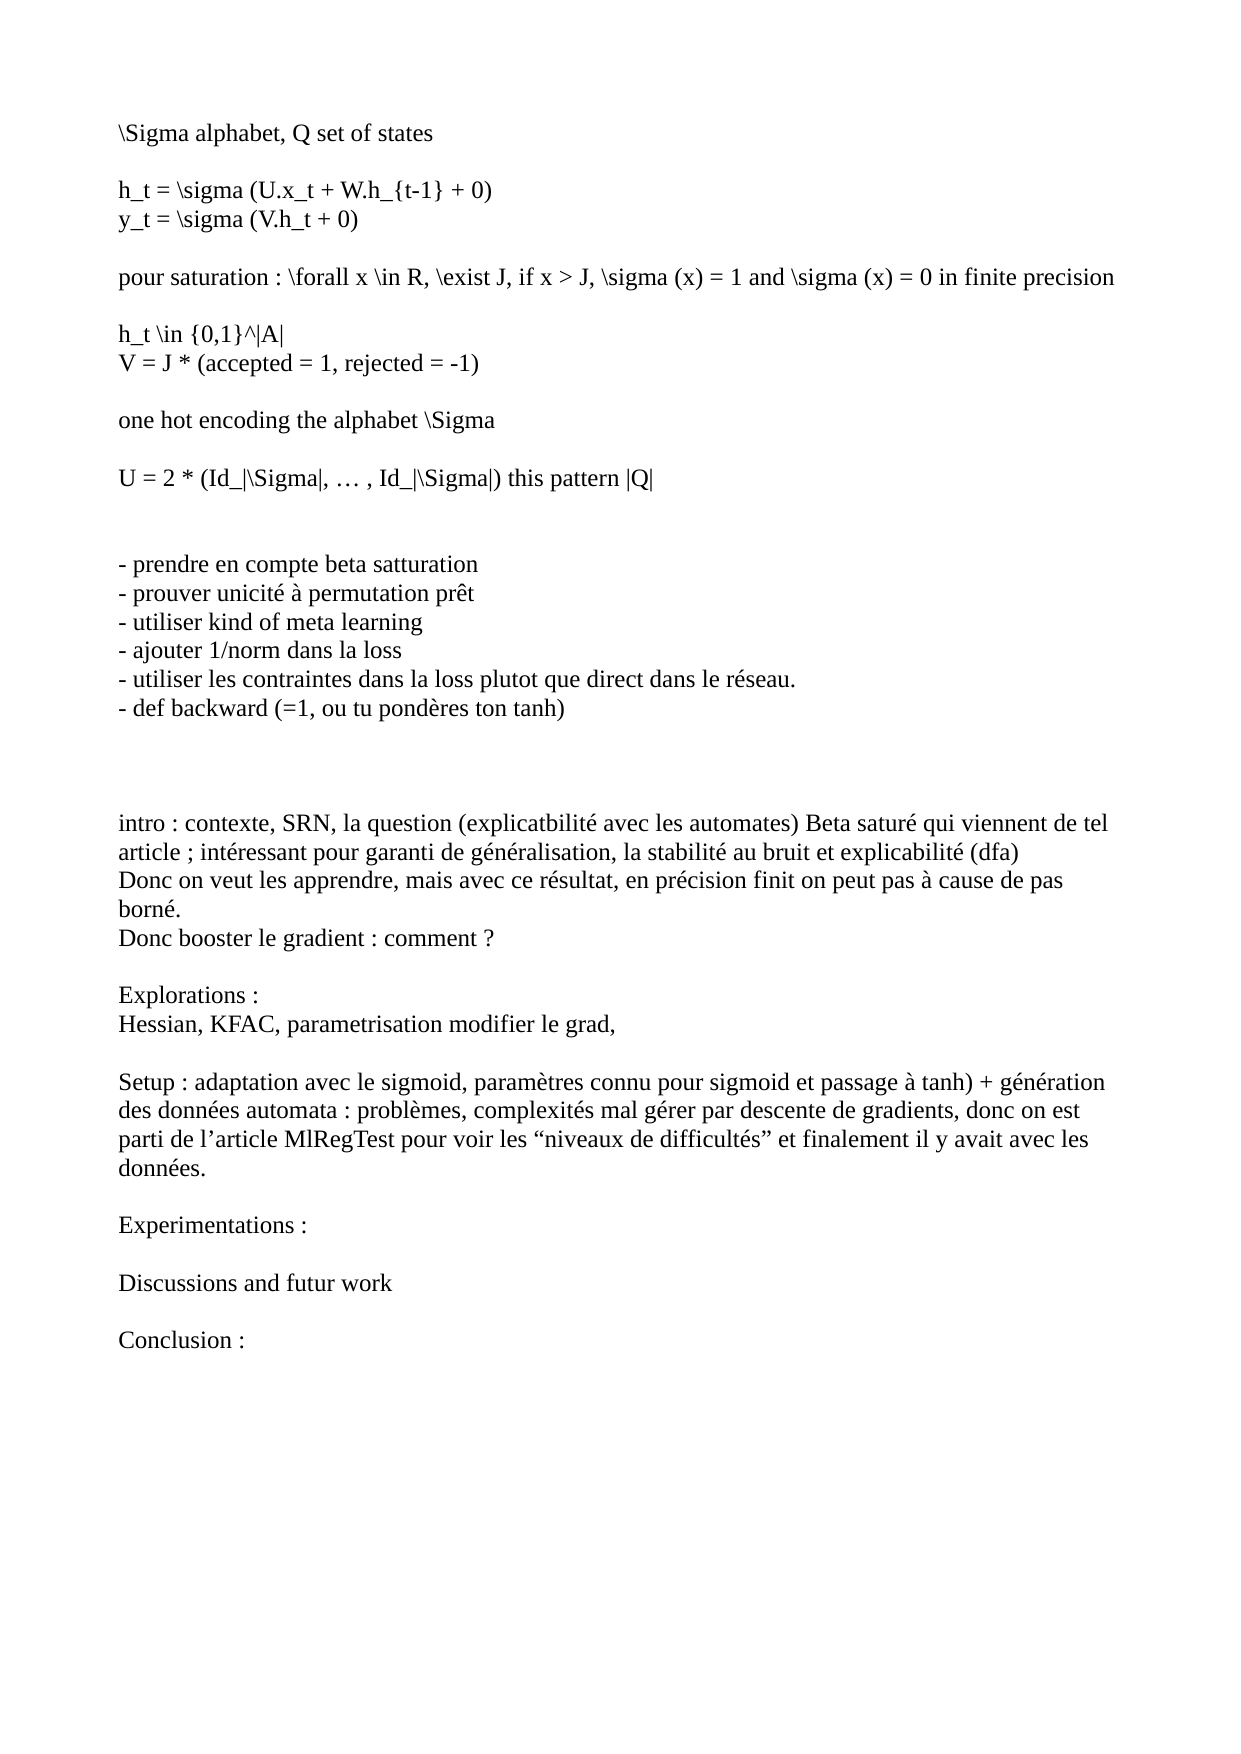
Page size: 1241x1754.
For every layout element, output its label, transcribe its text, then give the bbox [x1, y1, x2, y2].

text - prouver unicité à permutation prêt [118, 578, 1122, 607]
text U = 2 * (Id_|\Sigma|, … , Id_|\Sigma|) this pattern |Q| [118, 463, 1122, 492]
text - prendre en compte beta satturation [118, 549, 1122, 578]
text Experimentations : [118, 1211, 1122, 1239]
text \Sigma alphabet, Q set of states [118, 118, 1122, 147]
text one hot encoding the alphabet \Sigma [118, 406, 1122, 434]
text Explorations : [118, 981, 1122, 1009]
text - ajouter 1/norm dans la loss [118, 636, 1122, 664]
text h_t = \sigma (U.x_t + W.h_{t-1} + 0) [118, 176, 1122, 204]
text Donc on veut les apprendre, mais avec ce résultat, en précision finit on peut pas à cause de pas borné. [118, 866, 1122, 923]
text - utiliser kind of meta learning [118, 607, 1122, 636]
text Setup : adaptation avec le sigmoid, paramètres connu pour sigmoid et passage à tanh) + génération des données automata : problèmes, complexités mal gérer par descente de gradients, donc on est parti de l’article MlRegTest pour voir les “niveaux de difficultés” et finalement il y avait avec les données. [118, 1067, 1122, 1182]
text - def backward (=1, ou tu pondères ton tanh) [118, 693, 1122, 722]
text h_t \in {0,1}^|A| [118, 319, 1122, 348]
text Conclusion : [118, 1326, 1122, 1354]
text V = J * (accepted = 1, rejected = -1) [118, 348, 1122, 377]
text y_t = \sigma (V.h_t + 0) [118, 204, 1122, 233]
text Discussions and futur work [118, 1268, 1122, 1297]
text pour saturation : \forall x \in R, \exist J, if x > J, \sigma (x) = 1 and \sigma (x) = 0 in finite precision [118, 262, 1122, 291]
text intro : contexte, SRN, la question (explicatbilité avec les automates) Beta saturé qui viennent de tel article ; intéressant pour garanti de généralisation, la stabilité au bruit et explicabilité (dfa) [118, 808, 1122, 866]
text - utiliser les contraintes dans la loss plutot que direct dans le réseau. [118, 664, 1122, 693]
text Hessian, KFAC, parametrisation modifier le grad, [118, 1009, 1122, 1038]
text Donc booster le gradient : comment ? [118, 923, 1122, 952]
